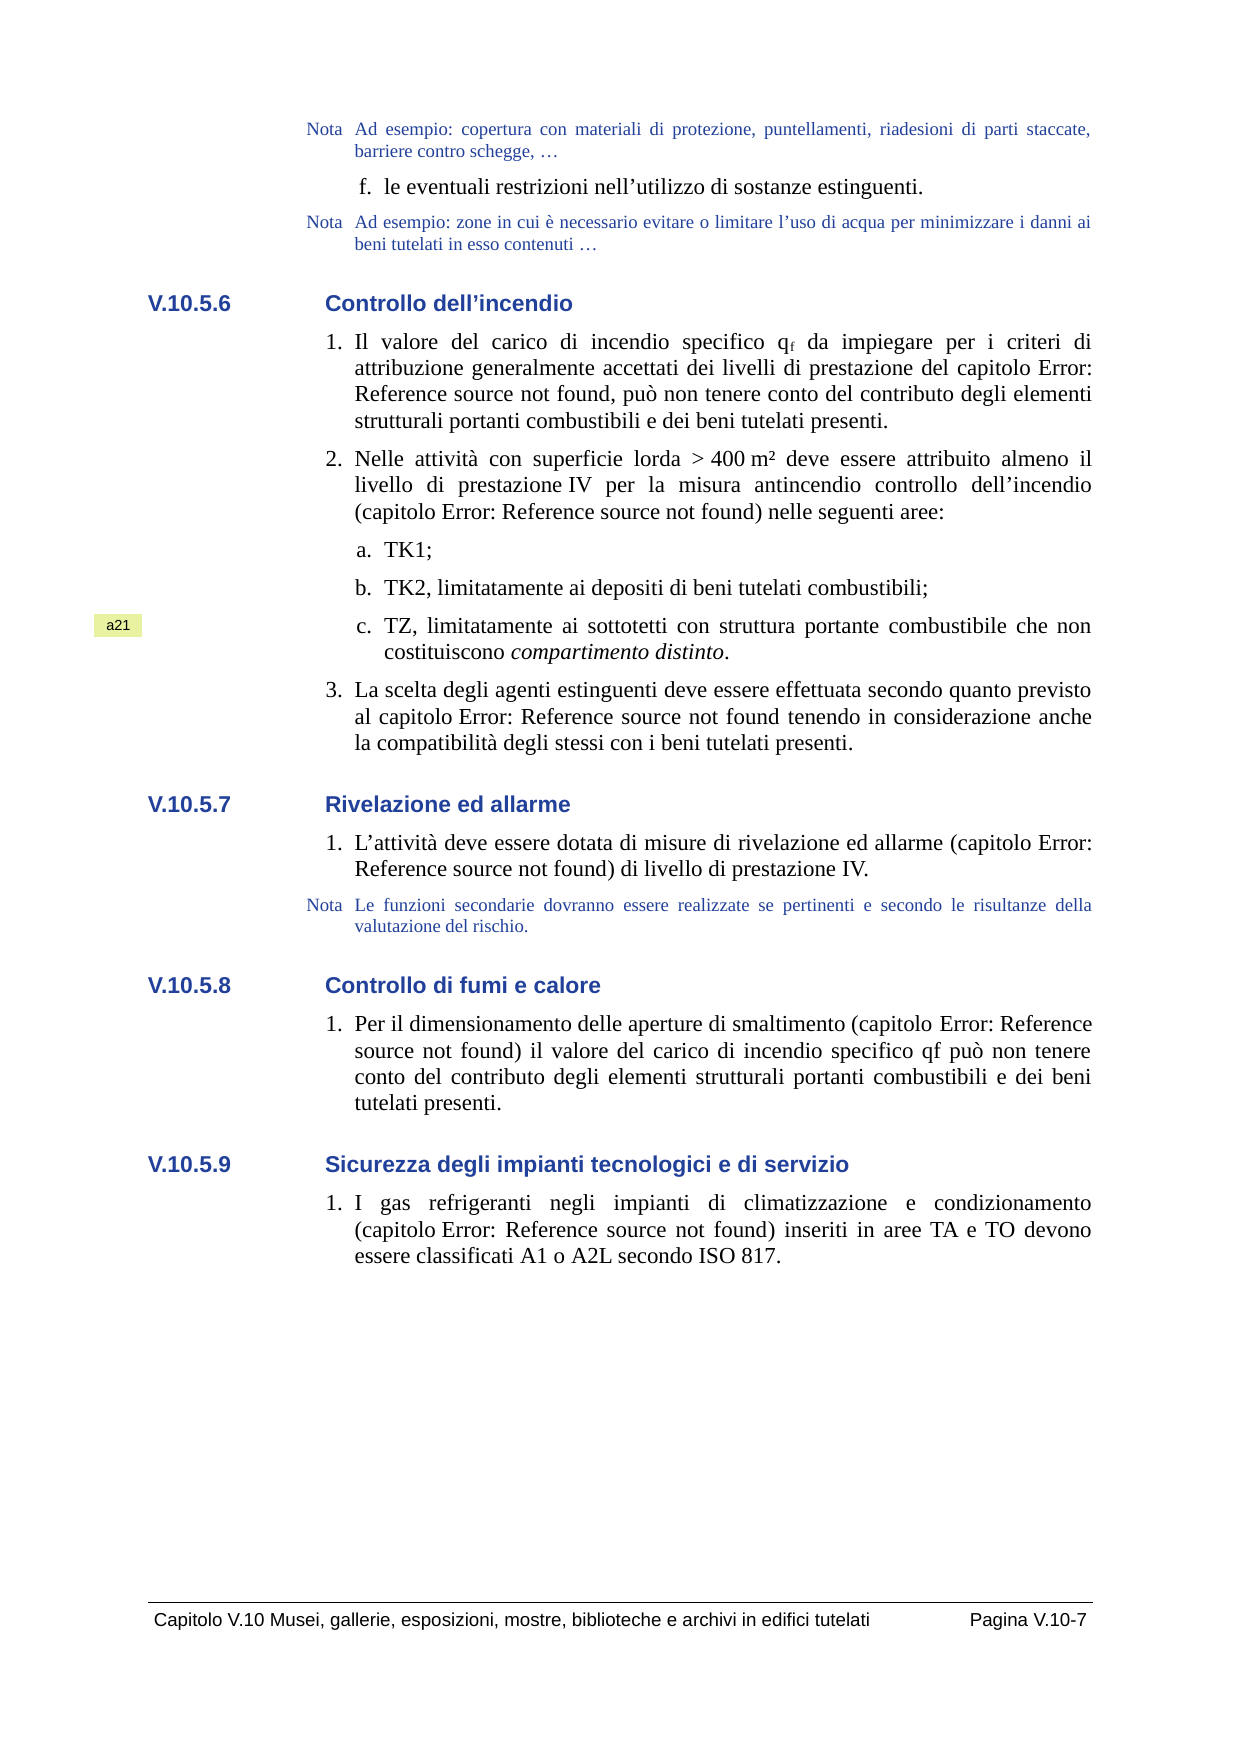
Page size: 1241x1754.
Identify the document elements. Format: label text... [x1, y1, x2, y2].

list a21 [97, 617, 139, 634]
list TK1; [372, 536, 1093, 562]
list Ad esempio: zone in cui è necessario evitare o limitare l’uso di acqua per minimizzare i danni ai beni tutelati in esso contenuti … [342, 211, 1093, 254]
list le eventuali restrizioni nell’utilizzo di sostanze estinguenti. [372, 173, 1093, 199]
list Il valore del carico di incendio specifico qf da impiegare per i criteri di attribuzione generalmente accettati dei livelli di prestazione del capitolo Errore: sorgente del riferimento non trovata, può non tenere conto del contributo degli elementi strutturali portanti combustibili e dei beni tutelati presenti. [342, 328, 1093, 433]
subtitle Sicurezza degli impianti tecnologici e di servizio [148, 1151, 1093, 1177]
list Ad esempio: copertura con materiali di protezione, puntellamenti, riadesioni di parti staccate, barriere contro schegge, … [342, 118, 1093, 161]
list Nelle attività con superficie lorda > 400 m² deve essere attribuito almeno il livello di prestazione IV per la misura antincendio controllo dell’incendio (capitolo Errore: sorgente del riferimento non trovata) nelle seguenti aree: [342, 445, 1093, 524]
subtitle Rivelazione ed allarme [148, 791, 1093, 817]
list La scelta degli agenti estinguenti deve essere effettuata secondo quanto previsto al capitolo Errore: sorgente del riferimento non trovata tenendo in considerazione anche la compatibilità degli stessi con i beni tutelati presenti. [342, 677, 1093, 756]
list Per il dimensionamento delle aperture di smaltimento (capitolo Errore: sorgente del riferimento non trovata) il valore del carico di incendio specifico qf può non tenere conto del contributo degli elementi strutturali portanti combustibili e dei beni tutelati presenti. [342, 1010, 1093, 1116]
subtitle Controllo dell’incendio [148, 290, 1093, 316]
list L’attività deve essere dotata di misure di rivelazione ed allarme (capitolo Errore: sorgente del riferimento non trovata) di livello di prestazione IV. [342, 829, 1093, 882]
list TZ, limitatamente ai sottotetti con struttura portante combustibile che non costituiscono compartimento distinto. [372, 612, 1093, 665]
list I gas refrigeranti negli impianti di climatizzazione e condizionamento (capitolo Errore: sorgente del riferimento non trovata) inseriti in aree TA e TO devono essere classificati A1 o A2L secondo ISO 817. [342, 1189, 1093, 1268]
list Le funzioni secondarie dovranno essere realizzate se pertinenti e secondo le risultanze della valutazione del rischio. [342, 894, 1093, 937]
subtitle Controllo di fumi e calore [148, 972, 1093, 998]
list TK2, limitatamente ai depositi di beni tutelati combustibili; [372, 574, 1093, 600]
